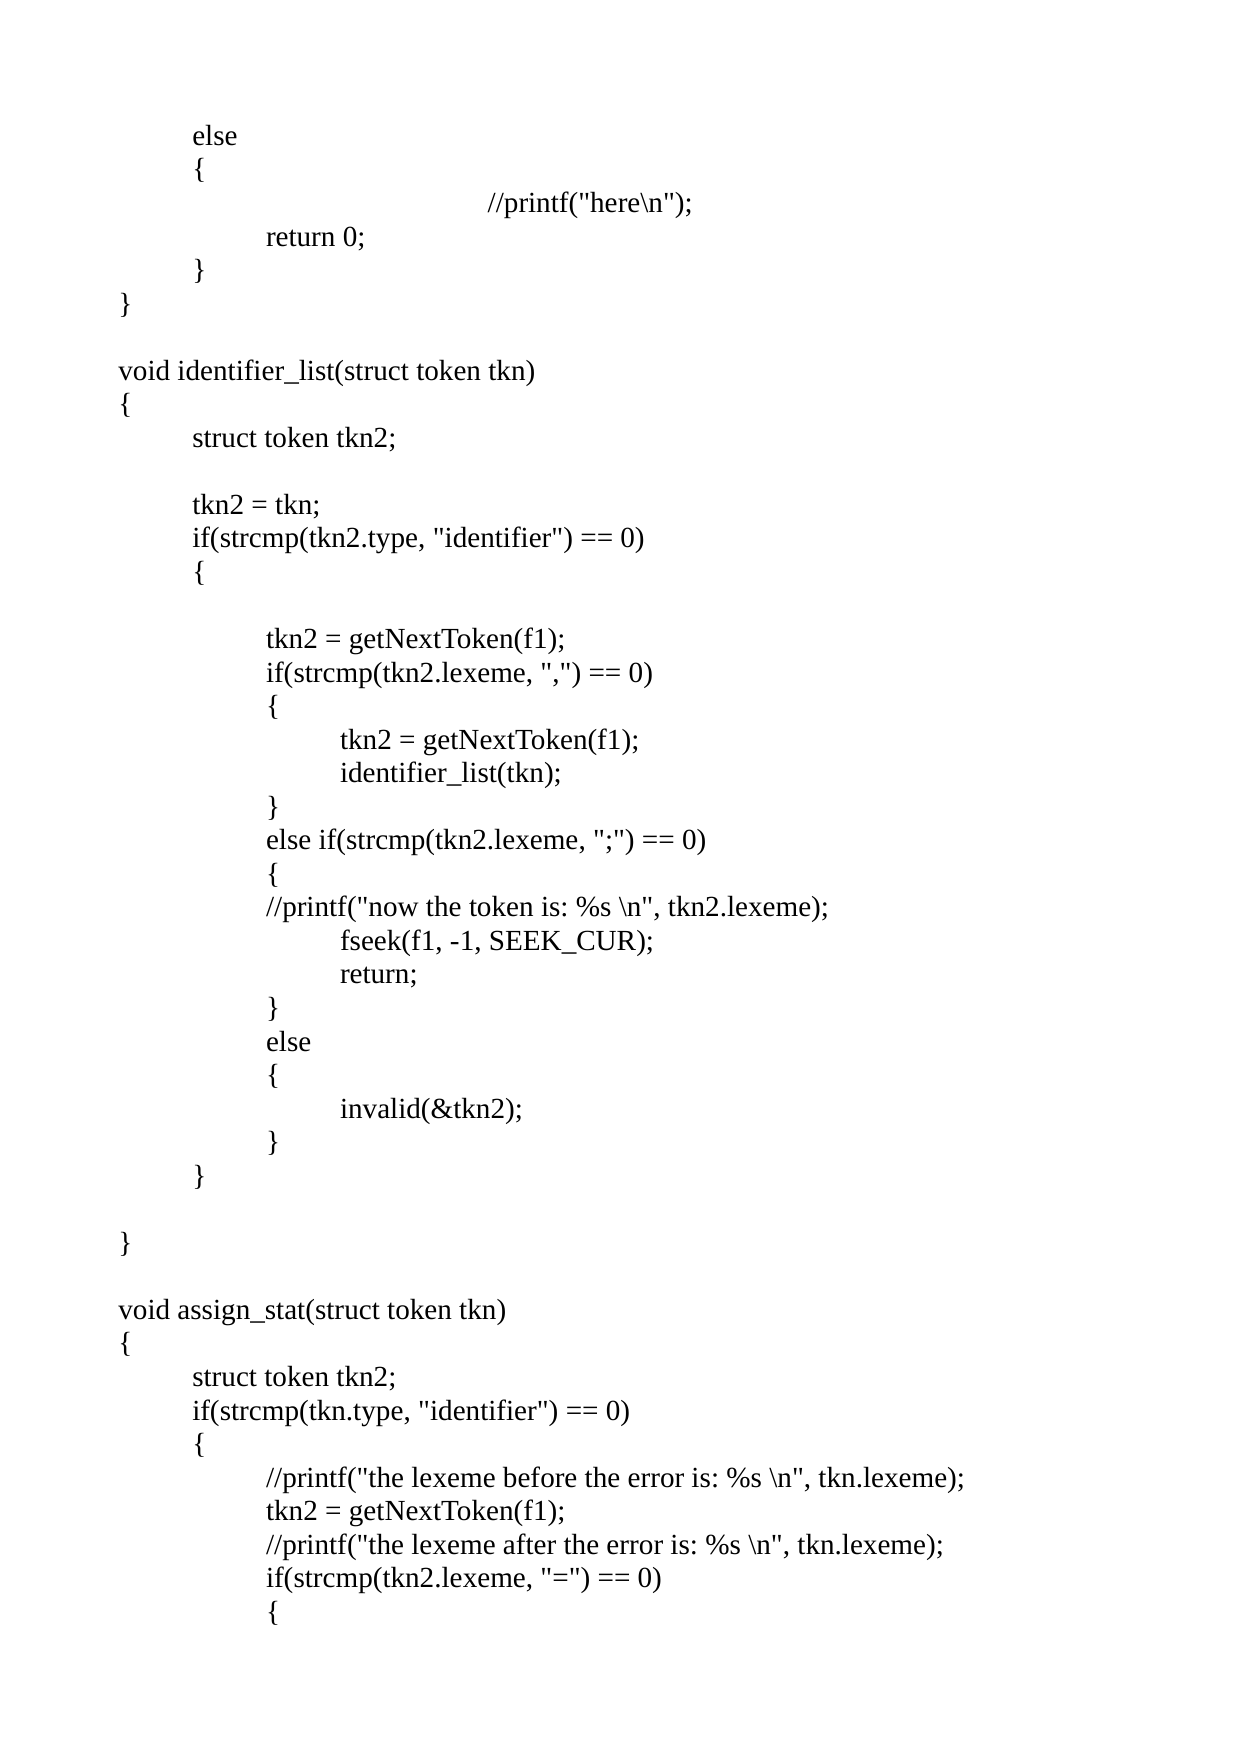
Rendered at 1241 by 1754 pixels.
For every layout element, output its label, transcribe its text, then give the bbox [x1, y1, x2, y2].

text { [118, 1426, 1122, 1460]
text } [118, 286, 1122, 319]
text return 0; [118, 219, 1122, 252]
text { [118, 1326, 1122, 1359]
text else [118, 118, 1122, 152]
text if(strcmp(tkn2.lexeme, ",") == 0) [118, 655, 1122, 688]
text void identifier_list(struct token tkn) [118, 353, 1122, 386]
text fseek(f1, -1, SEEK_CUR); [118, 923, 1122, 957]
text } [118, 990, 1122, 1024]
text return; [118, 957, 1122, 990]
text } [118, 1225, 1122, 1258]
text //printf("now the token is: %s \n", tkn2.lexeme); [118, 889, 1122, 923]
text invalid(&tkn2); [118, 1091, 1122, 1124]
text //printf("the lexeme before the error is: %s \n", tkn.lexeme); [118, 1460, 1122, 1493]
text //printf("here\n"); [118, 185, 1122, 219]
text } [118, 1158, 1122, 1191]
text else if(strcmp(tkn2.lexeme, ";") == 0) [118, 822, 1122, 856]
text { [118, 1057, 1122, 1091]
text { [118, 152, 1122, 185]
text void assign_stat(struct token tkn) [118, 1292, 1122, 1326]
text //printf("the lexeme after the error is: %s \n", tkn.lexeme); [118, 1527, 1122, 1560]
text tkn2 = getNextToken(f1); [118, 1493, 1122, 1527]
text { [118, 688, 1122, 722]
text struct token tkn2; [118, 420, 1122, 453]
text if(strcmp(tkn2.type, "identifier") == 0) [118, 521, 1122, 554]
text else [118, 1024, 1122, 1057]
text { [118, 856, 1122, 889]
text } [118, 252, 1122, 286]
text { [118, 554, 1122, 588]
text if(strcmp(tkn2.lexeme, "=") == 0) [118, 1560, 1122, 1594]
text } [118, 789, 1122, 822]
text { [118, 1594, 1122, 1627]
text tkn2 = tkn; [118, 487, 1122, 521]
text } [118, 1124, 1122, 1158]
text tkn2 = getNextToken(f1); [118, 722, 1122, 755]
text tkn2 = getNextToken(f1); [118, 621, 1122, 655]
text if(strcmp(tkn.type, "identifier") == 0) [118, 1393, 1122, 1426]
text identifier_list(tkn); [118, 755, 1122, 789]
text { [118, 386, 1122, 420]
text struct token tkn2; [118, 1359, 1122, 1393]
